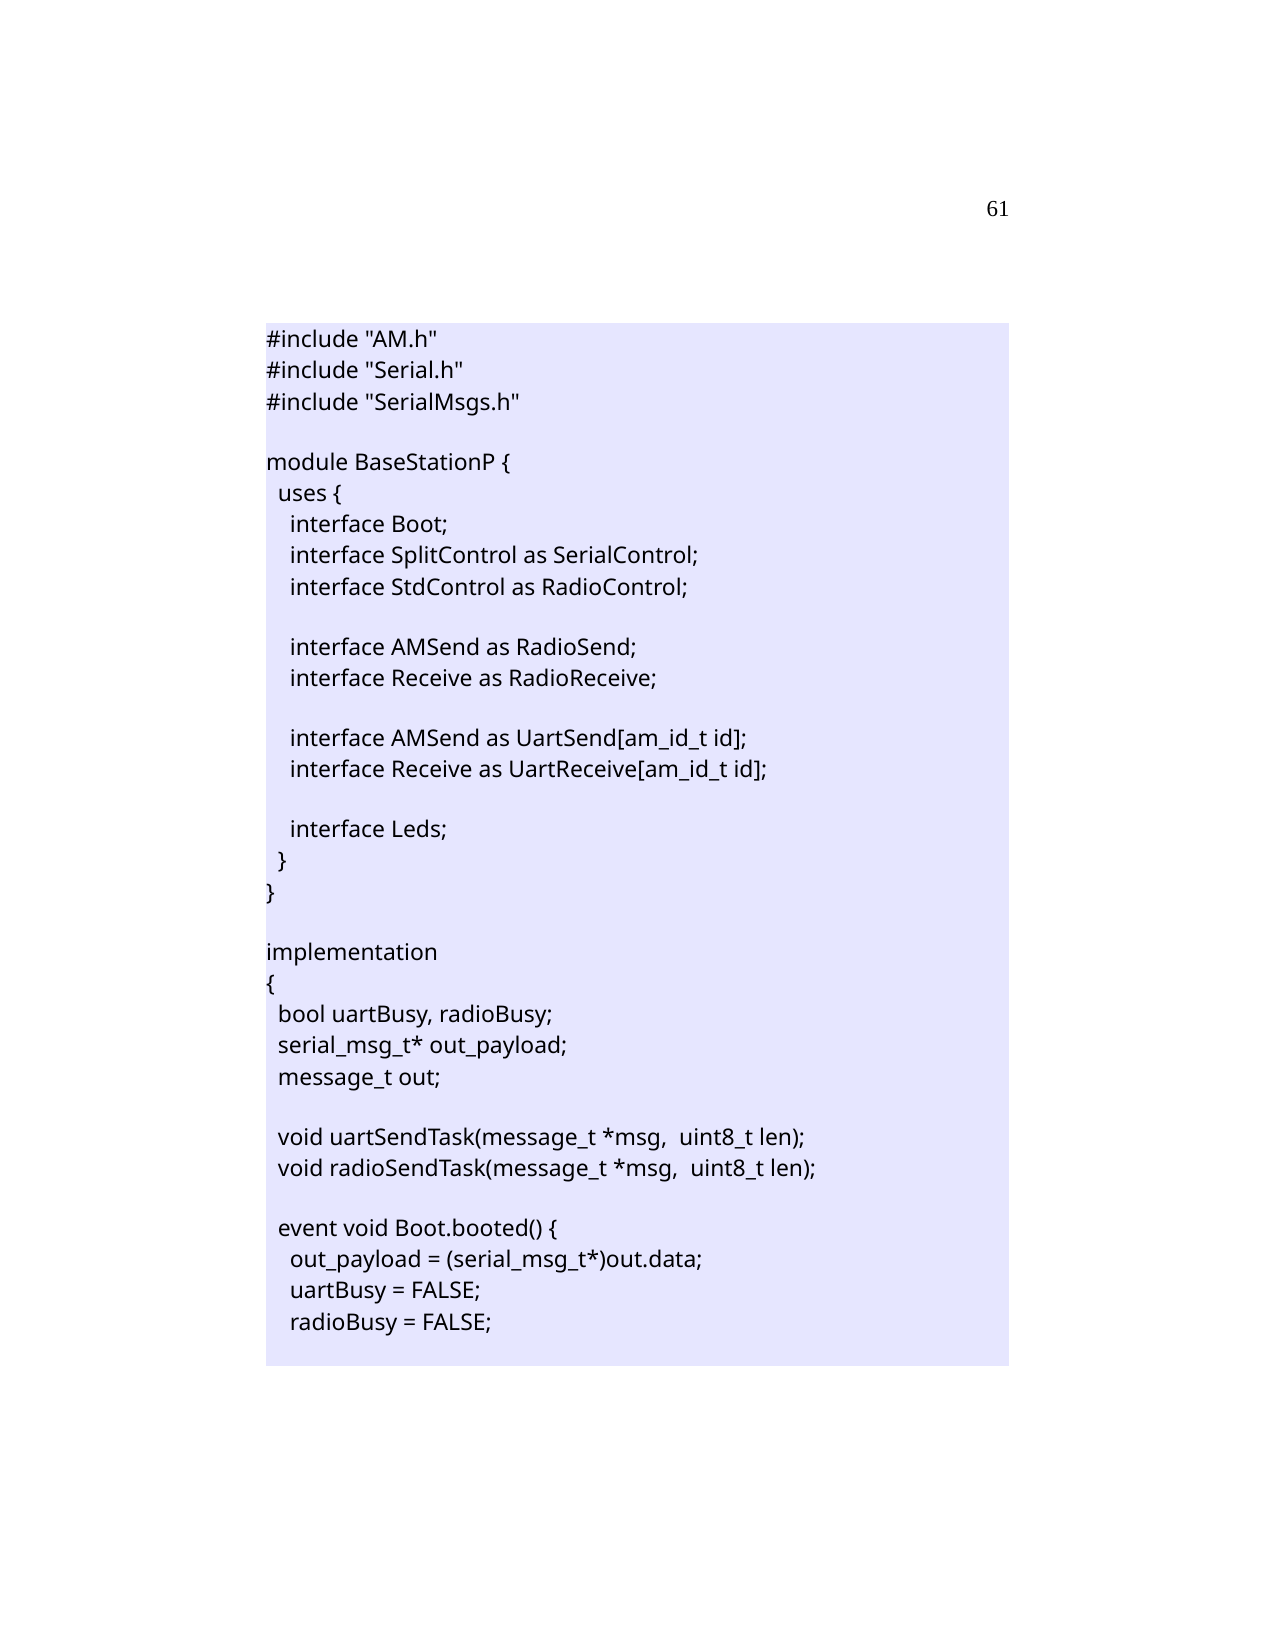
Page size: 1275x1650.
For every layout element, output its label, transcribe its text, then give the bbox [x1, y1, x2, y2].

text message_t out; [266, 1061, 1009, 1092]
text #include "Serial.h" [266, 354, 1009, 386]
text #include "SerialMsgs.h" [266, 386, 1009, 417]
text #include "AM.h" [266, 323, 1009, 354]
text { [266, 967, 1009, 998]
text interface AMSend as RadioSend; [266, 631, 1009, 662]
text radioBusy = FALSE; [266, 1306, 1009, 1337]
text interface Receive as RadioReceive; [266, 662, 1009, 693]
text interface StdControl as RadioControl; [266, 571, 1009, 602]
text interface SplitControl as SerialControl; [266, 539, 1009, 571]
text interface Boot; [266, 508, 1009, 539]
text } [266, 844, 1009, 876]
text out_payload = (serial_msg_t*)out.data; [266, 1243, 1009, 1274]
text uartBusy = FALSE; [266, 1274, 1009, 1306]
text interface AMSend as UartSend[am_id_t id]; [266, 722, 1009, 753]
text bool uartBusy, radioBusy; [266, 998, 1009, 1029]
text interface Leds; [266, 813, 1009, 844]
text uses { [266, 477, 1009, 508]
text serial_msg_t* out_payload; [266, 1029, 1009, 1061]
text implementation [266, 936, 1009, 967]
text } [266, 876, 1009, 907]
text void radioSendTask(message_t *msg, uint8_t len); [266, 1152, 1009, 1183]
text void uartSendTask(message_t *msg, uint8_t len); [266, 1121, 1009, 1152]
text module BaseStationP { [266, 446, 1009, 477]
text interface Receive as UartReceive[am_id_t id]; [266, 753, 1009, 784]
text event void Boot.booted() { [266, 1212, 1009, 1243]
